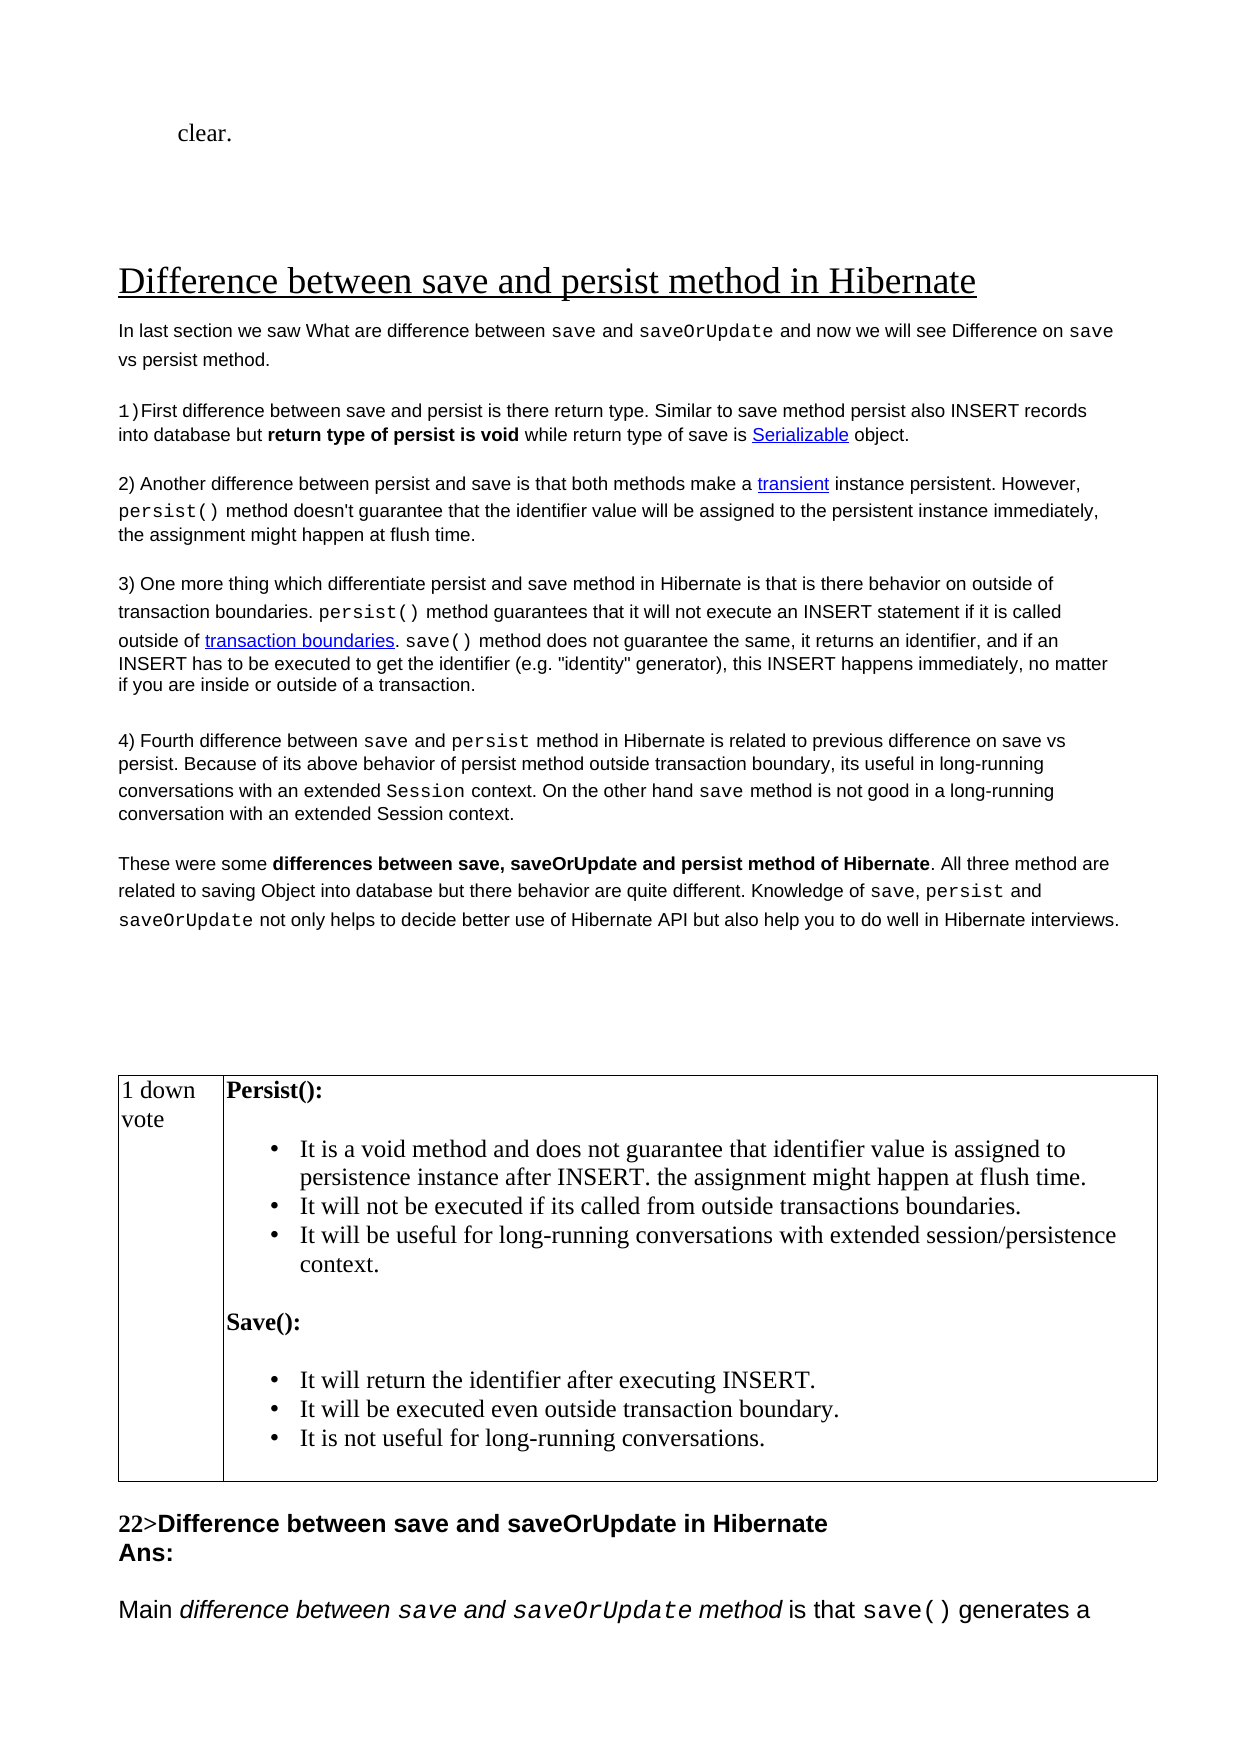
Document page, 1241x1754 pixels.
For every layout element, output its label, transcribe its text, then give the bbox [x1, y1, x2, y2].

text Main difference between save and saveOrUpdate method is that save() generates a [118, 1594, 1122, 1626]
table_header 1 down vote [119, 1076, 223, 1481]
text 4) Fourth difference between save and persist method in Hibernate is related to previous difference on save vs persist. Because of its above behavior of persist method outside transaction boundary, its useful in long-running conversations with an extended Session context. On the other hand save method is not good in a long-running conversation with an extended Session context. [118, 724, 1122, 825]
text 1)First difference between save and persist is there return type. Similar to save method persist also INSERT records into database but return type of persist is void while return type of save is Serializable object. [118, 400, 1122, 445]
text clear. [177, 118, 1063, 147]
text 2) Another difference between persist and save is that both methods make a transient instance persistent. However, persist() method doesn't guarantee that the identifier value will be assigned to the persistent instance immediately, the assignment might happen at flush time. [118, 473, 1122, 545]
table_header Persist(): It is a void method and does not guarantee that identifier value is assigned to persistence instance after INSERT. the assignment might happen at flush time. It will not be executed if its called from outside transactions boundaries. It will be useful for long-running conversations with extended session/persistence context. Save(): It will return the identifier after executing INSERT. It will be executed even outside transaction boundary. It is not useful for long-running conversations. [224, 1076, 1157, 1481]
text In last section we saw What are difference between save and saveOrUpdate and now we will see Difference on save vs persist method. [118, 314, 1122, 372]
text 3) One more thing which differentiate persist and save method in Hibernate is that is there behavior on outside of transaction boundaries. persist() method guarantees that it will not execute an INSERT statement if it is called outside of transaction boundaries. save() method does not guarantee the same, it returns an identifier, and if an INSERT has to be executed to get the identifier (e.g. "identity" generator), this INSERT happens immediately, no matter if you are inside or outside of a transaction. [118, 573, 1122, 696]
text Difference between save and persist method in Hibernate [118, 259, 1122, 302]
text 22>Difference between save and saveOrUpdate in Hibernate [118, 1509, 1122, 1538]
text Ans: [118, 1538, 1122, 1567]
text These were some differences between save, saveOrUpdate and persist method of Hibernate. All three method are related to saving Object into database but there behavior are quite different. Knowledge of save, persist and saveOrUpdate not only helps to decide better use of Hibernate API but also help you to do well in Hibernate interviews. [118, 853, 1122, 932]
